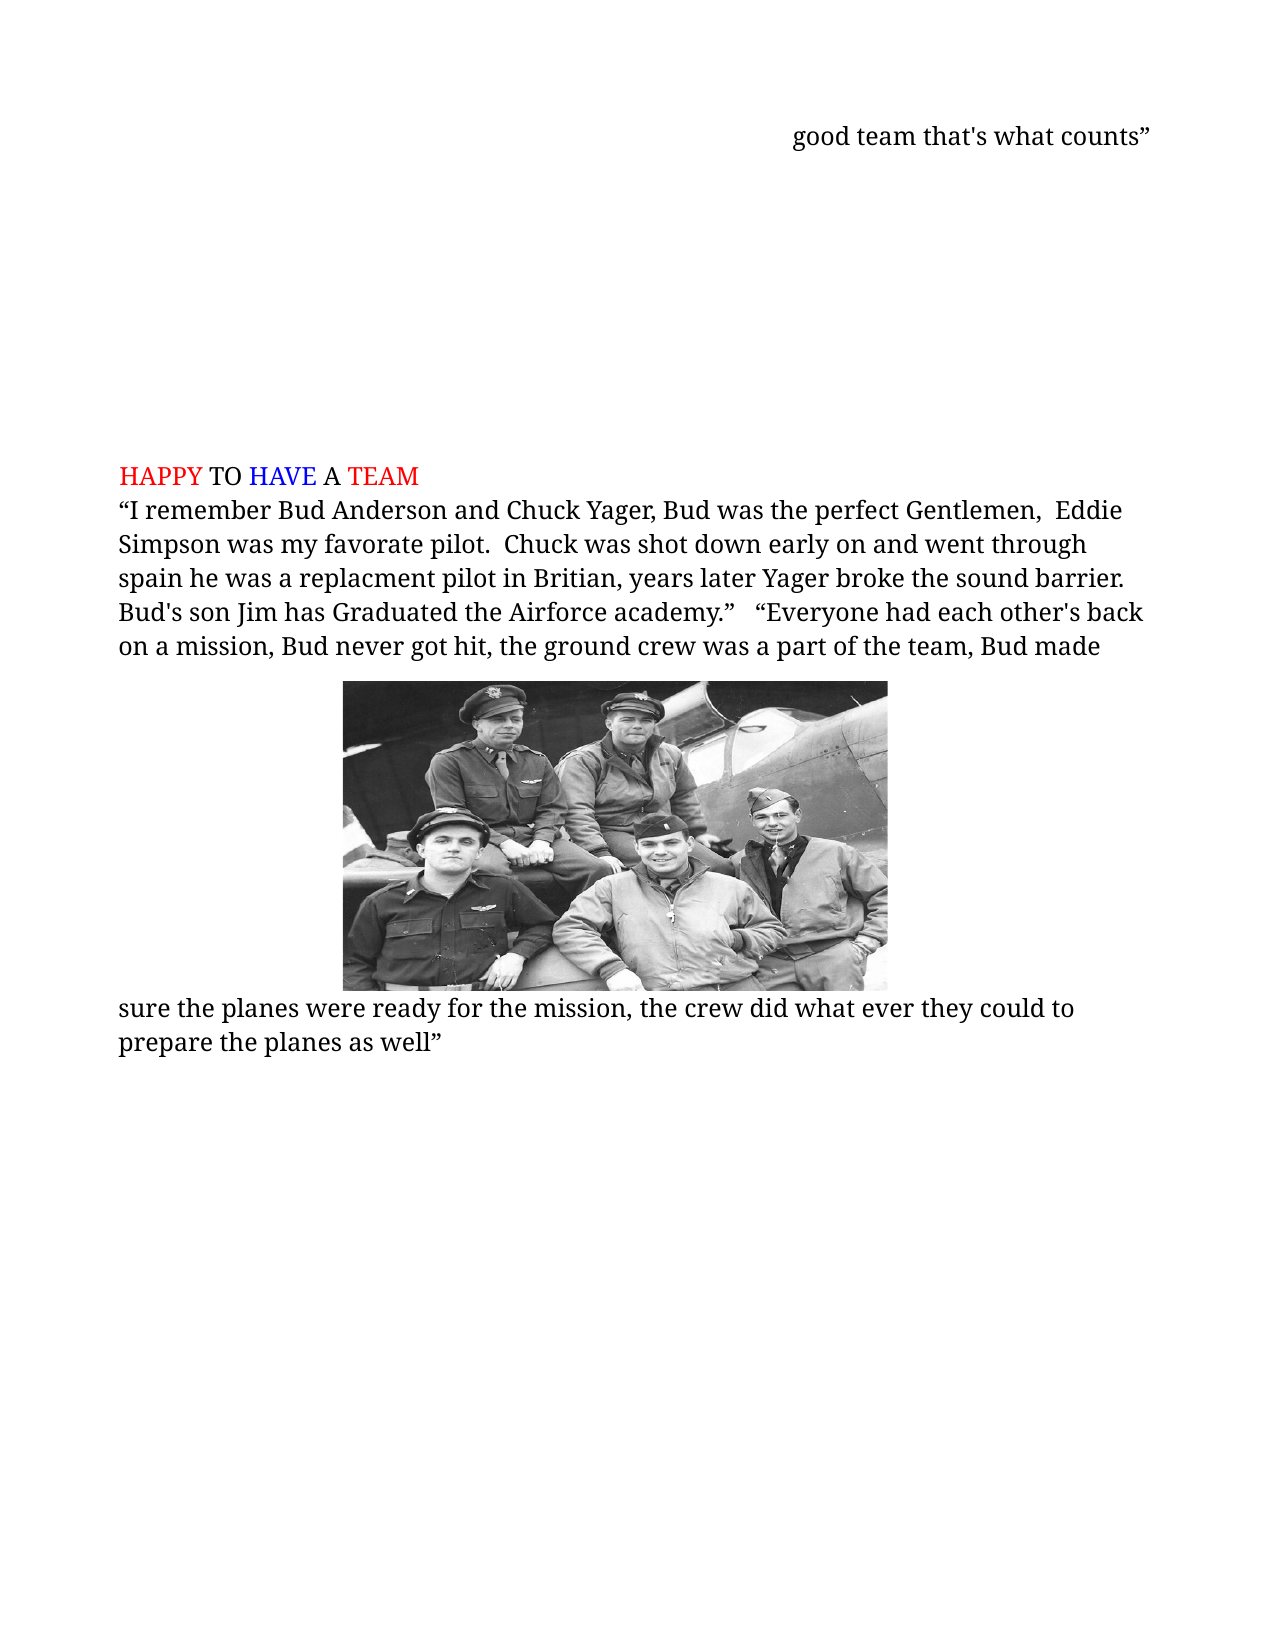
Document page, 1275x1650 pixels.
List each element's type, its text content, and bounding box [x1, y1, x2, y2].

text HAPPY TO HAVE A TEAM [119, 459, 1157, 493]
text good team that's what counts” [540, 118, 1157, 152]
picture [342, 681, 888, 991]
text “I remember Bud Anderson and Chuck Yager, Bud was the perfect Gentlemen, Eddie Simpson was my favorate pilot. Chuck was shot down early on and went through spain he was a replacment pilot in Britian, years later Yager broke the sound barrier. Bud's son Jim has Graduated the Airforce academy.” “Everyone had each other's back on a mission, Bud never got hit, the ground crew was a part of the team, Bud made sure the planes were ready for the mission, the crew did what ever they could to prepare the planes as well” [118, 493, 1157, 1059]
